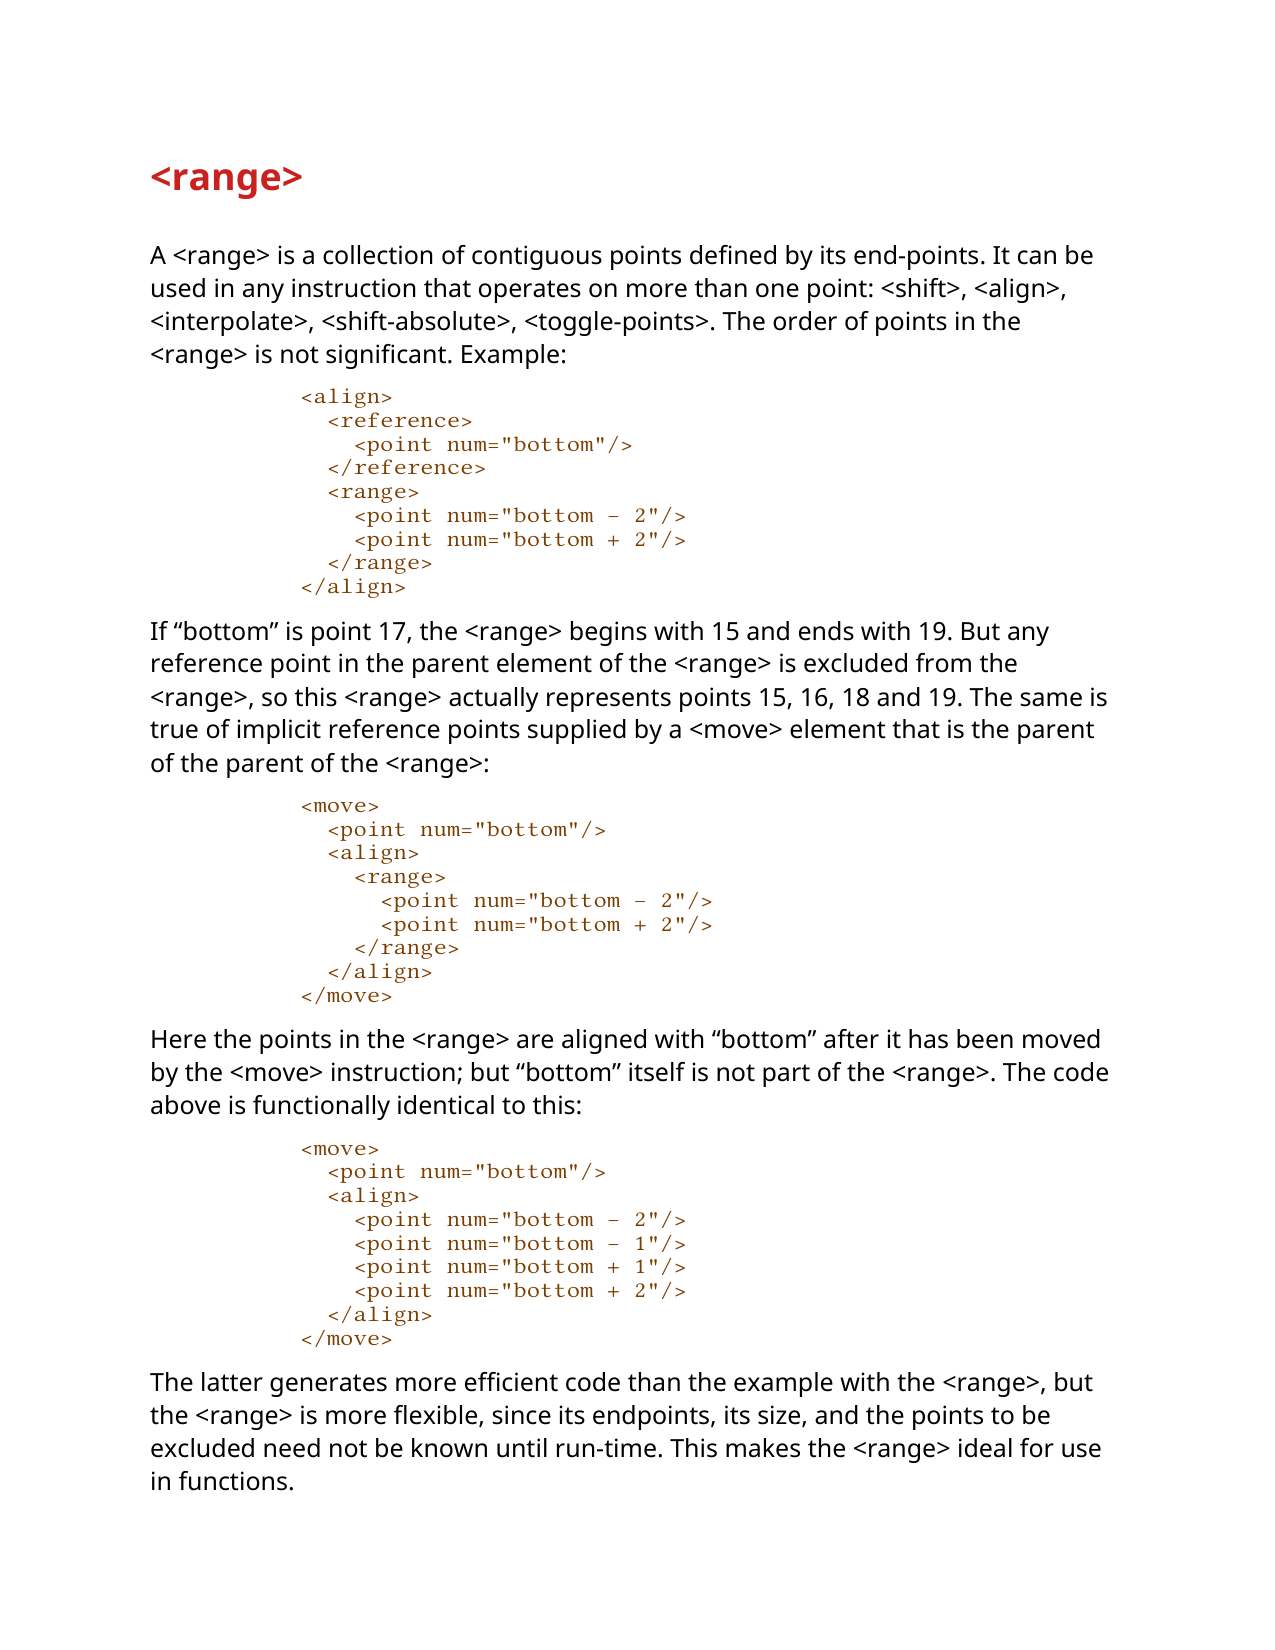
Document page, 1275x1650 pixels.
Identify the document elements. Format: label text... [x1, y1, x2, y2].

text <align> <reference> <point num="bottom"/> </reference> <range> <point num="bottom – 2"/> <point num="bottom + 2"/> </range> </align> [300, 385, 1125, 598]
text The latter generates more efficient code than the example with the <range>, but the <range> is more flexible, since its endpoints, its size, and the points to be excluded need not be known until run-time. This makes the <range> ideal for use in functions. [150, 1365, 1125, 1497]
text <move> <point num="bottom"/> <align> <point num="bottom – 2"/> <point num="bottom – 1"/> <point num="bottom + 1"/> <point num="bottom + 2"/> </align> </move> [300, 1136, 1125, 1350]
text Here the points in the <range> are aligned with “bottom” after it has been moved by the <move> instruction; but “bottom” itself is not part of the <range>. The code above is functionally identical to this: [150, 1022, 1125, 1121]
subtitle <range> [150, 150, 1125, 201]
text If “bottom” is point 17, the <range> begins with 15 and ends with 19. But any reference point in the parent element of the <range> is excluded from the <range>, so this <range> actually represents points 15, 16, 18 and 19. The same is true of implicit reference points supplied by a <move> element that is the parent of the parent of the <range>: [150, 613, 1125, 779]
text <move> <point num="bottom"/> <align> <range> <point num="bottom – 2"/> <point num="bottom + 2"/> </range> </align> </move> [300, 794, 1125, 1007]
text A <range> is a collection of contiguous points defined by its end-points. It can be used in any instruction that operates on more than one point: <shift>, <align>, <interpolate>, <shift-absolute>, <toggle-points>. The order of points in the <range> is not significant. Example: [150, 238, 1125, 370]
